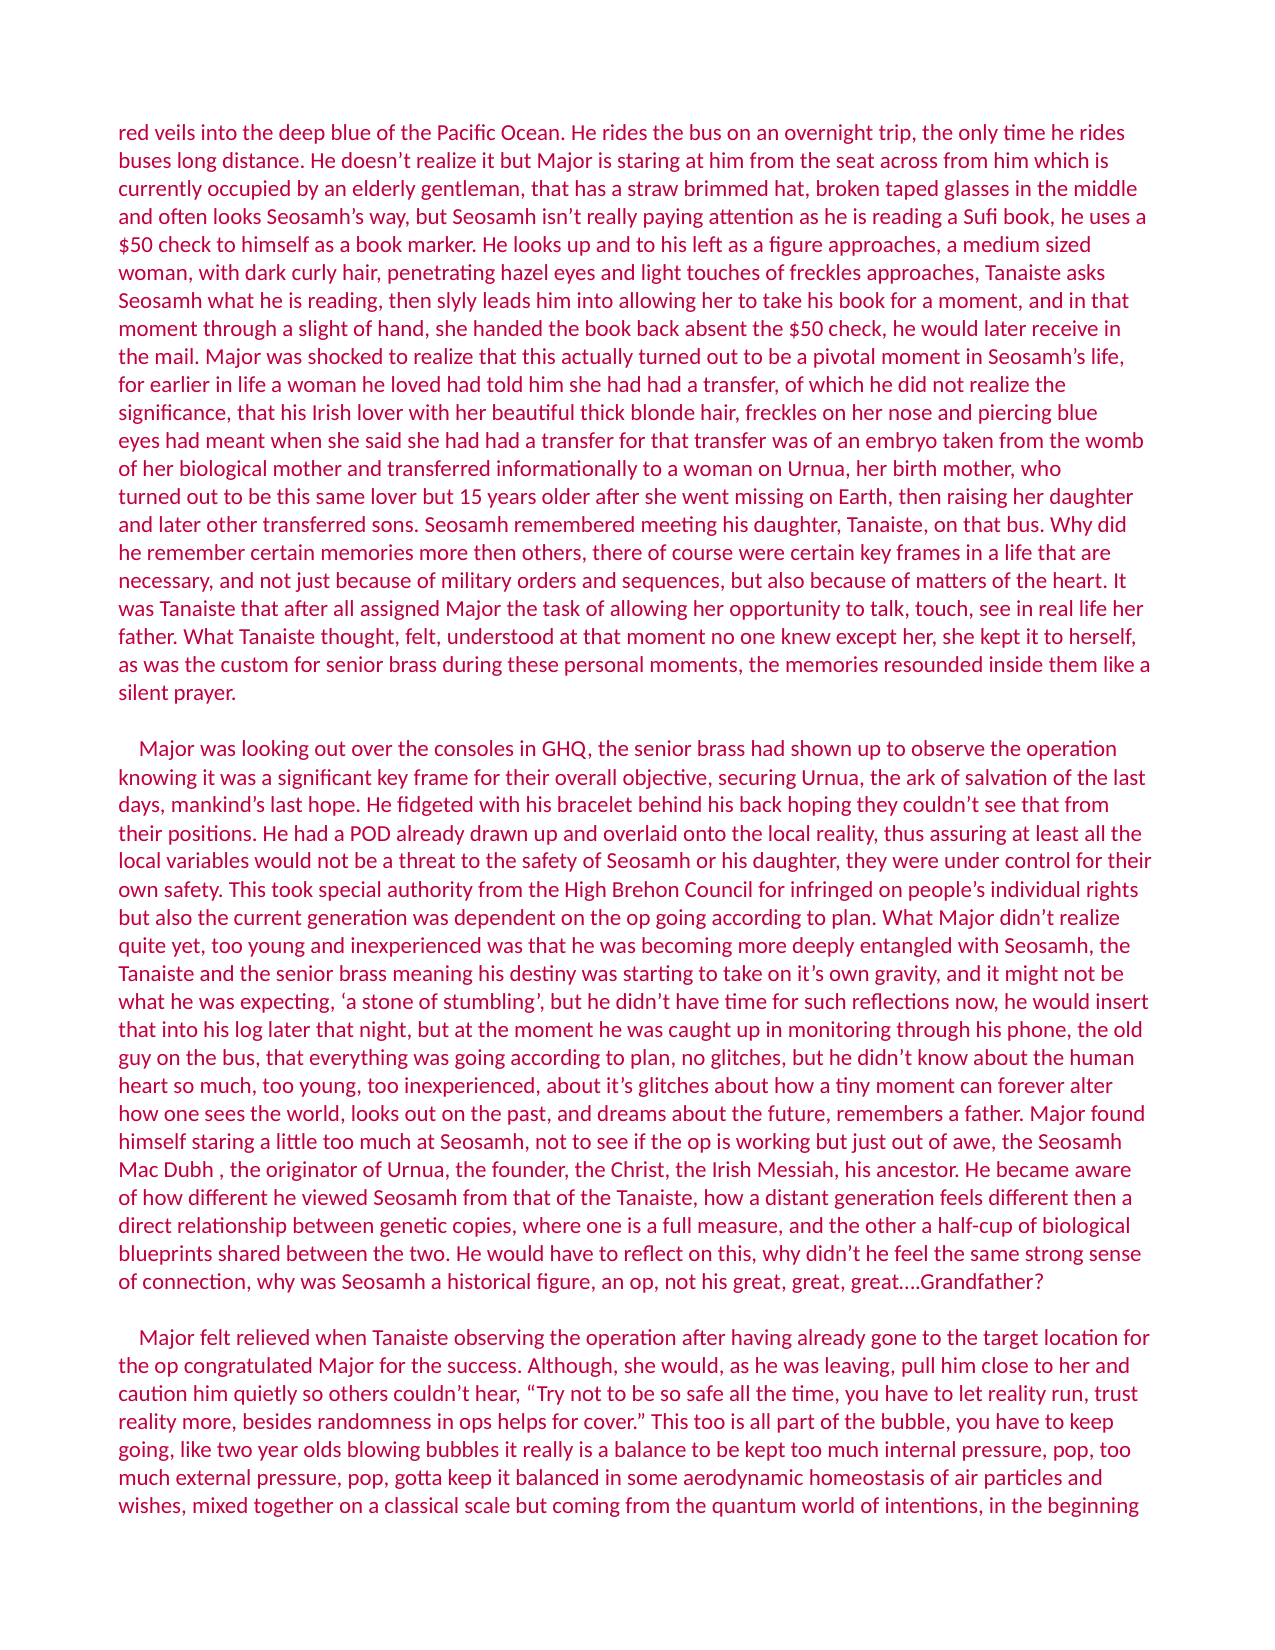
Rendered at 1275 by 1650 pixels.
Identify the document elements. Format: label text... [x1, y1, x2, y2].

text red veils into the deep blue of the Pacific Ocean. He rides the bus on an overnight trip, the only time he rides buses long distance. He doesn’t realize it but Major is staring at him from the seat across from him which is currently occupied by an elderly gentleman, that has a straw brimmed hat, broken taped glasses in the middle and often looks Seosamh’s way, but Seosamh isn’t really paying attention as he is reading a Sufi book, he uses a $50 check to himself as a book marker. He looks up and to his left as a figure approaches, a medium sized woman, with dark curly hair, penetrating hazel eyes and light touches of freckles approaches, Tanaiste asks Seosamh what he is reading, then slyly leads him into allowing her to take his book for a moment, and in that moment through a slight of hand, she handed the book back absent the $50 check, he would later receive in the mail. Major was shocked to realize that this actually turned out to be a pivotal moment in Seosamh’s life, for earlier in life a woman he loved had told him she had had a transfer, of which he did not realize the significance, that his Irish lover with her beautiful thick blonde hair, freckles on her nose and piercing blue eyes had meant when she said she had had a transfer for that transfer was of an embryo taken from the womb of her biological mother and transferred informationally to a woman on Urnua, her birth mother, who turned out to be this same lover but 15 years older after she went missing on Earth, then raising her daughter and later other transferred sons. Seosamh remembered meeting his daughter, Tanaiste, on that bus. Why did he remember certain memories more then others, there of course were certain key frames in a life that are necessary, and not just because of military orders and sequences, but also because of matters of the heart. It was Tanaiste that after all assigned Major the task of allowing her opportunity to talk, touch, see in real life her father. What Tanaiste thought, felt, understood at that moment no one knew except her, she kept it to herself, as was the custom for senior brass during these personal moments, the memories resounded inside them like a silent prayer. Major was looking out over the consoles in GHQ, the senior brass had shown up to observe the operation knowing it was a significant key frame for their overall objective, securing Urnua, the ark of salvation of the last days, mankind’s last hope. He fidgeted with his bracelet behind his back hoping they couldn’t see that from their positions. He had a POD already drawn up and overlaid onto the local reality, thus assuring at least all the local variables would not be a threat to the safety of Seosamh or his daughter, they were under control for their own safety. This took special authority from the High Brehon Council for infringed on people’s individual rights but also the current generation was dependent on the op going according to plan. What Major didn’t realize quite yet, too young and inexperienced was that he was becoming more deeply entangled with Seosamh, the Tanaiste and the senior brass meaning his destiny was starting to take on it’s own gravity, and it might not be what he was expecting, ‘a stone of stumbling’, but he didn’t have time for such reflections now, he would insert that into his log later that night, but at the moment he was caught up in monitoring through his phone, the old guy on the bus, that everything was going according to plan, no glitches, but he didn’t know about the human heart so much, too young, too inexperienced, about it’s glitches about how a tiny moment can forever alter how one sees the world, looks out on the past, and dreams about the future, remembers a father. Major found himself staring a little too much at Seosamh, not to see if the op is working but just out of awe, the Seosamh Mac Dubh , the originator of Urnua, the founder, the Christ, the Irish Messiah, his ancestor. He became aware of how different he viewed Seosamh from that of the Tanaiste, how a distant generation feels different then a direct relationship between genetic copies, where one is a full measure, and the other a half-cup of biological blueprints shared between the two. He would have to reflect on this, why didn’t he feel the same strong sense of connection, why was Seosamh a historical figure, an op, not his great, great, great….Grandfather? Major felt relieved when Tanaiste observing the operation after having already gone to the target location for the op congratulated Major for the success. Although, she would, as he was leaving, pull him close to her and caution him quietly so others couldn’t hear, “Try not to be so safe all the time, you have to let reality run, trust reality more, besides randomness in ops helps for cover.” This too is all part of the bubble, you have to keep going, like two year olds blowing bubbles it really is a balance to be kept too much internal pressure, pop, too much external pressure, pop, gotta keep it balanced in some aerodynamic homeostasis of air particles and wishes, mixed together on a classical scale but coming from the quantum world of intentions, in the beginning [118, 118, 1157, 1519]
